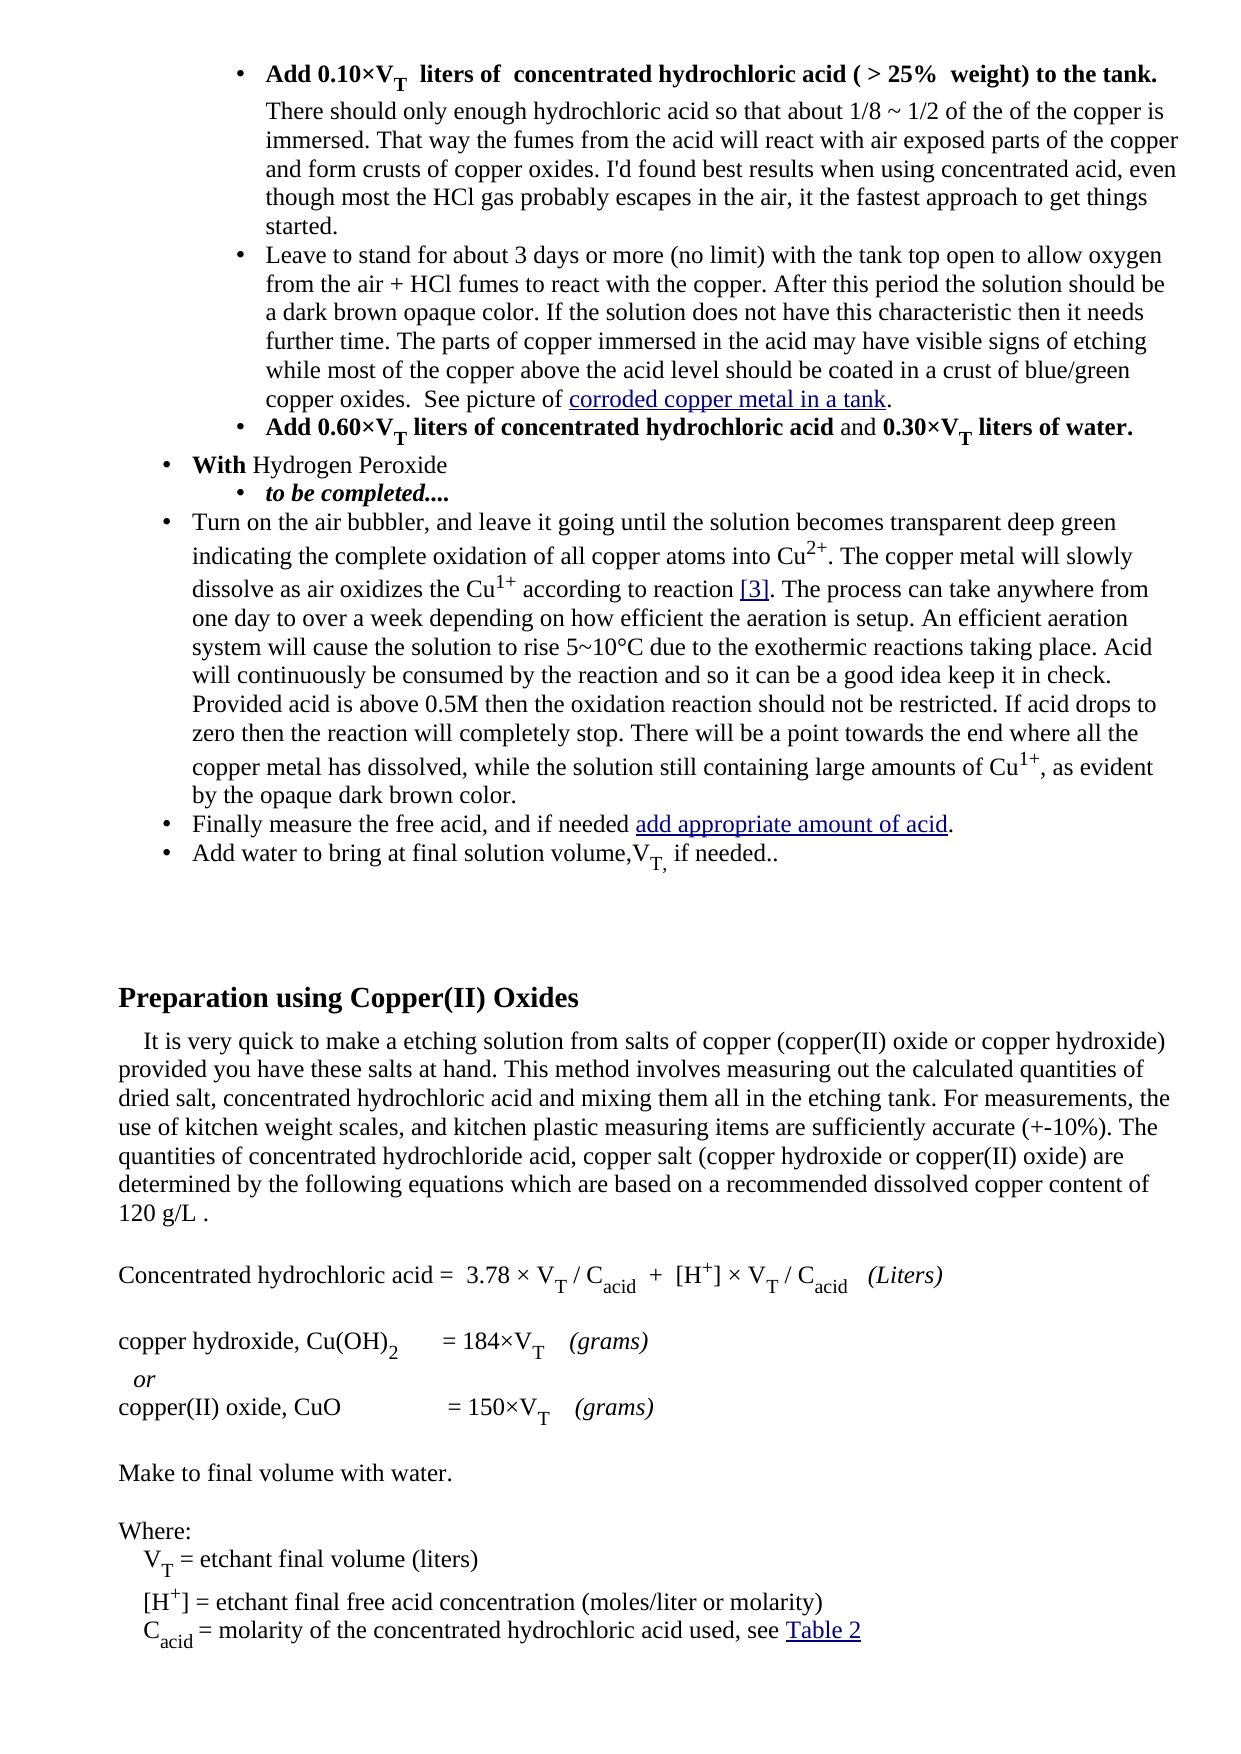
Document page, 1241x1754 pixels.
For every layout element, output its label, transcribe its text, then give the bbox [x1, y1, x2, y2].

list Leave to stand for about 3 days or more (no limit) with the tank top open to allow oxygen from the air + HCl fumes to react with the copper. After this period the solution should be a dark brown opaque color. If the solution does not have this characteristic then it needs further time. The parts of copper immersed in the acid may have visible signs of etching while most of the copper above the acid level should be coated in a crust of blue/green copper oxides. See picture of corroded copper metal in a tank. [236, 240, 1181, 412]
list Add water to bring at final solution volume,VT, if needed.. [162, 838, 1181, 875]
list Add 0.60×VT liters of concentrated hydrochloric acid and 0.30×VT liters of water. [236, 412, 1181, 450]
list to be completed.... [236, 478, 1181, 507]
list Turn on the air bubbler, and leave it going until the solution becomes transparent deep green indicating the complete oxidation of all copper atoms into Cu2+. The copper metal will slowly dissolve as air oxidizes the Cu1+ according to reaction [3]. The process can take anywhere from one day to over a week depending on how efficient the aeration is setup. An efficient aeration system will cause the solution to rise 5~10°C due to the exothermic reactions taking place. Acid will continuously be consumed by the reaction and so it can be a good idea keep it in check. Provided acid is above 0.5M then the oxidation reaction should not be restricted. If acid drops to zero then the reaction will completely stop. There will be a point towards the end where all the copper metal has dissolved, while the solution still containing large amounts of Cu1+, as evident by the opaque dark brown color. [162, 507, 1181, 809]
list Finally measure the free acid, and if needed add appropriate amount of acid. [162, 809, 1181, 838]
list Add 0.10×VT liters of concentrated hydrochloric acid ( > 25% weight) to the tank. There should only enough hydrochloric acid so that about 1/8 ~ 1/2 of the of the copper is immersed. That way the fumes from the acid will react with air exposed parts of the copper and form crusts of copper oxides. I'd found best results when using concentrated acid, even though most the HCl gas probably escapes in the air, it the fastest approach to get things started. [236, 59, 1181, 240]
text It is very quick to make a etching solution from salts of copper (copper(II) oxide or copper hydroxide) provided you have these salts at hand. This method involves measuring out the calculated quantities of dried salt, concentrated hydrochloric acid and mixing them all in the etching tank. For measurements, the use of kitchen weight scales, and kitchen plastic measuring items are sufficiently accurate (+-10%). The quantities of concentrated hydrochloride acid, copper salt (copper hydroxide or copper(II) oxide) are determined by the following equations which are based on a recommended dissolved copper content of 120 g/L . Concentrated hydrochloric acid = 3.78 × VT / Cacid + [H+] × VT / Cacid (Liters) copper hydroxide, Cu(OH)2 = 184×VT (grams) or copper(II) oxide, CuO = 150×VT (grams) Make to final volume with water. Where: VT = etchant final volume (liters) [H+] = etchant final free acid concentration (moles/liter or molarity) Cacid = molarity of the concentrated hydrochloric acid used, see Table 2 [118, 1026, 1181, 1681]
subtitle Preparation using Copper(II) Oxides [118, 980, 1181, 1013]
list With Hydrogen Peroxide [162, 450, 1181, 478]
